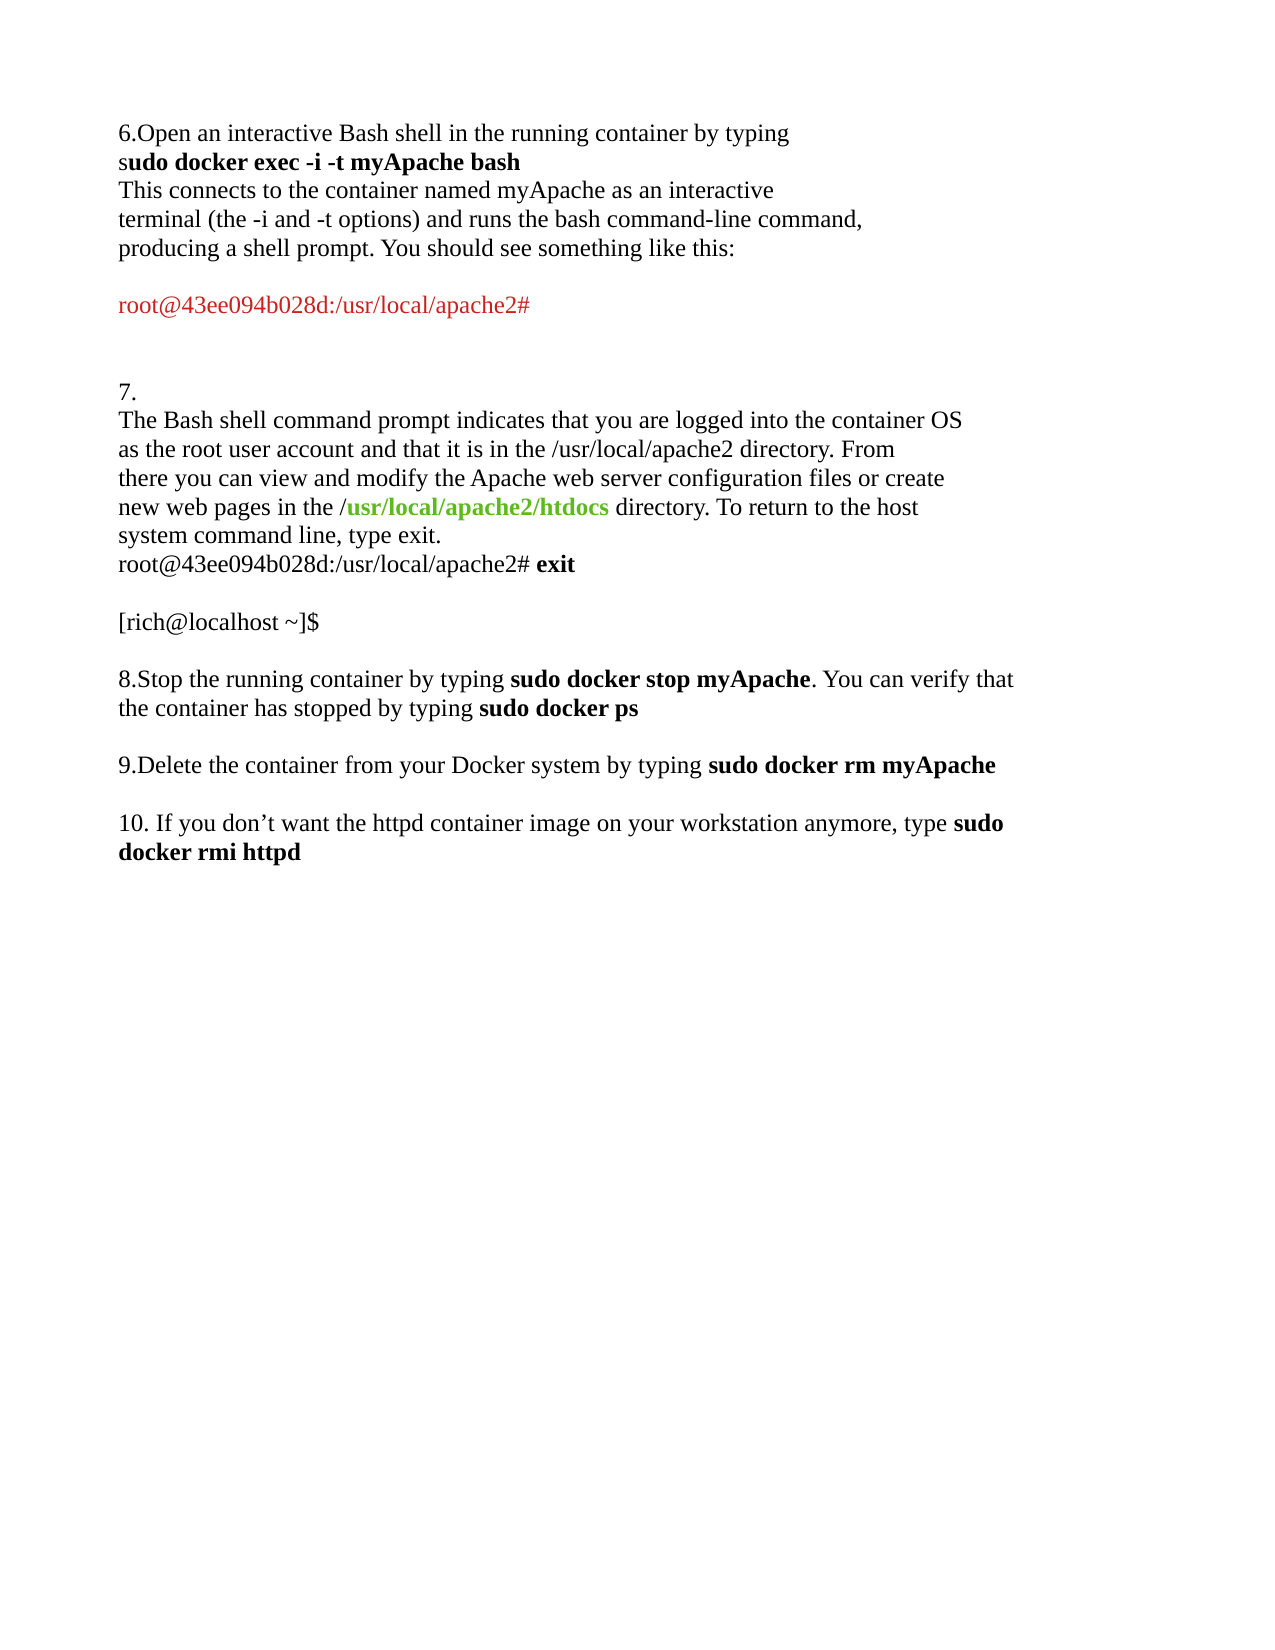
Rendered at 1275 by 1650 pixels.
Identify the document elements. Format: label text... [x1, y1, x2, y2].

text docker rmi httpd [118, 837, 1157, 866]
text 10. If you don’t want the httpd container image on your workstation anymore, type sudo [118, 808, 1157, 837]
text [rich@localhost ~]$ [118, 607, 1157, 636]
text producing a shell prompt. You should see something like this: [118, 233, 1157, 262]
text terminal (the -­i and -­t options) and runs the bash command-­line command, [118, 204, 1157, 233]
text system command line, type exit. [118, 521, 1157, 549]
text root@43ee094b028d:/usr/local/apache2# [118, 291, 1157, 319]
text 6.Open an interactive Bash shell in the running container by typing [118, 118, 1157, 147]
text 7. [118, 377, 1157, 406]
text root@43ee094b028d:/usr/local/apache2# exit [118, 549, 1157, 578]
text 9.Delete the container from your Docker system by typing sudo docker rm myApache [118, 751, 1157, 779]
text 8.Stop the running container by typing sudo docker stop myApache. You can verify that [118, 664, 1157, 693]
text sudo docker exec -­i -t myApache bash [118, 147, 1157, 176]
text The Bash shell command prompt indicates that you are logged into the container OS [118, 406, 1157, 434]
text as the root user account and that it is in the /usr/local/apache2 directory. From [118, 434, 1157, 463]
text the container has stopped by typing sudo docker ps [118, 693, 1157, 722]
text there you can view and modify the Apache web server configuration files or create [118, 463, 1157, 492]
text This connects to the container named myApache as an interactive [118, 176, 1157, 204]
text new web pages in the /usr/local/apache2/htdocs directory. To return to the host [118, 492, 1157, 521]
